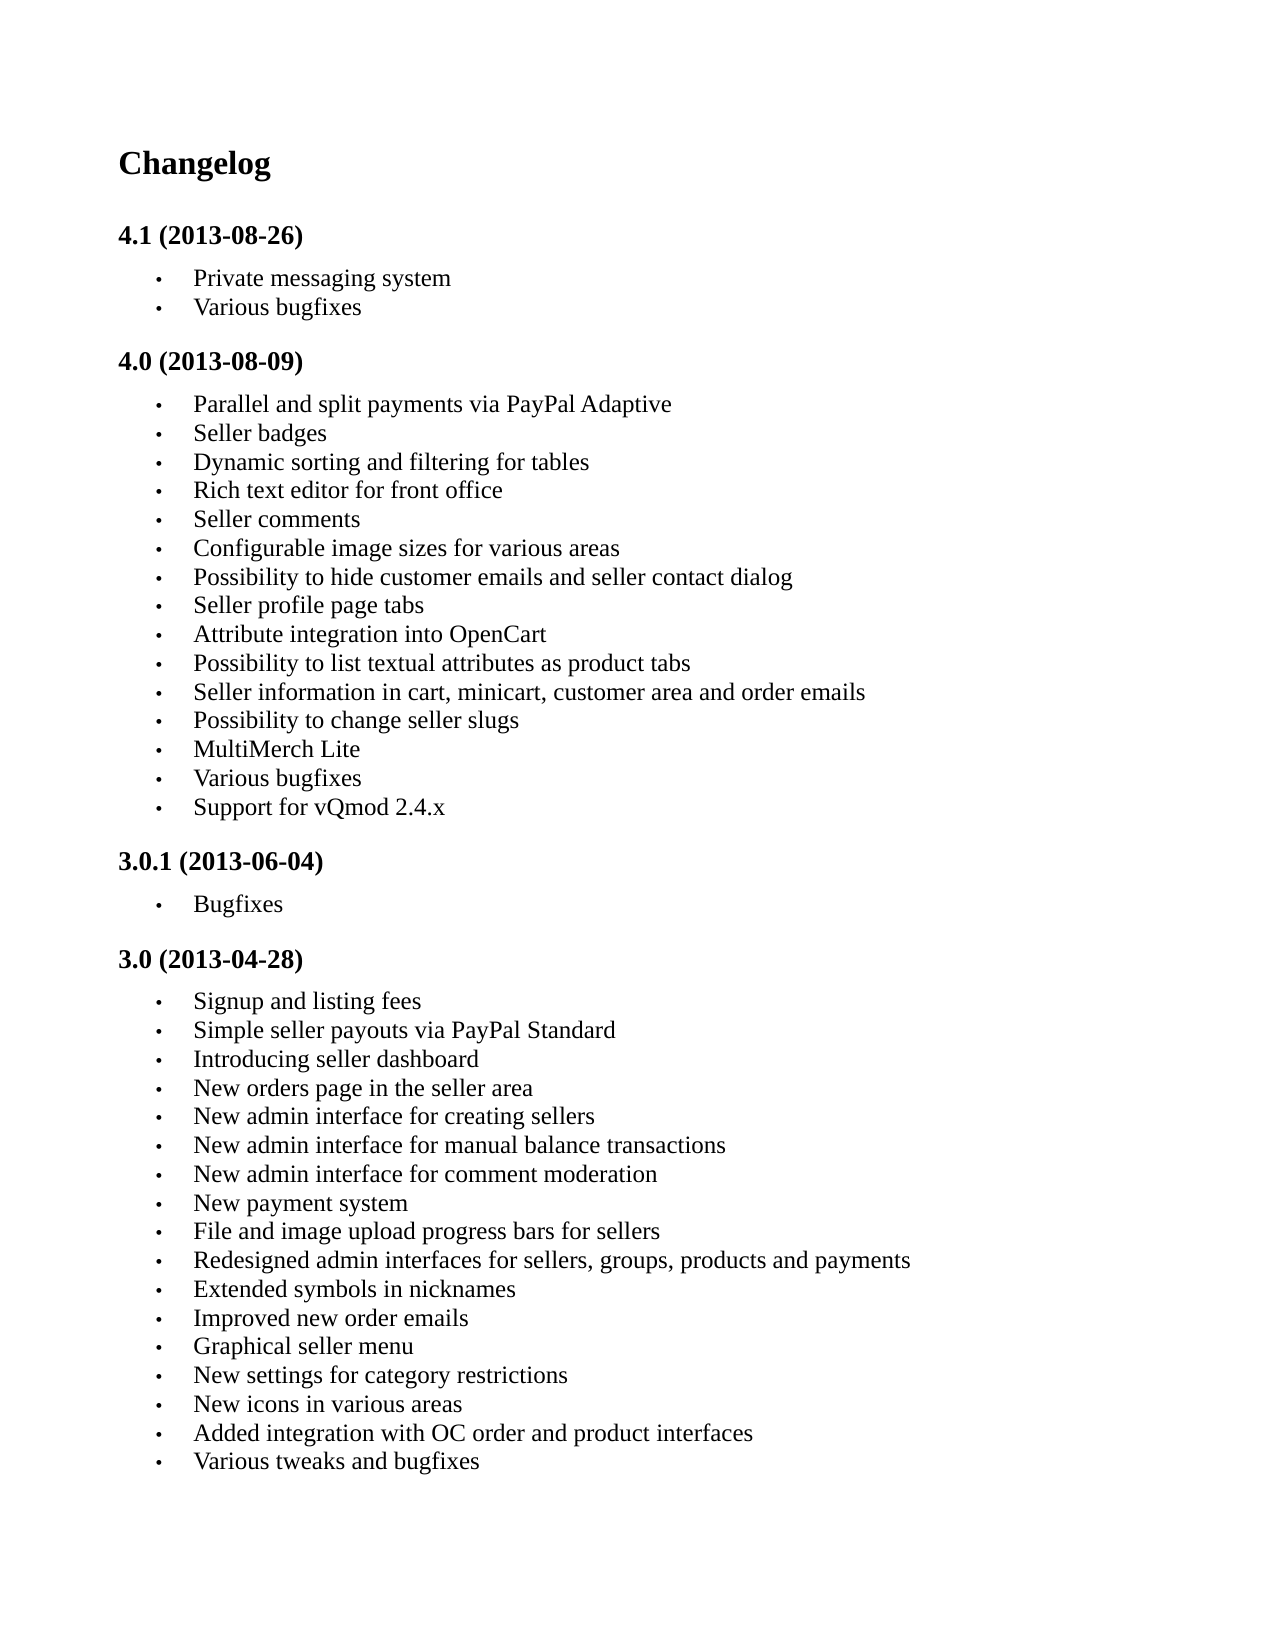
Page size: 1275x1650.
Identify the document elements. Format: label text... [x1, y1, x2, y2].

subtitle 3.0 (2013-04-28) [118, 943, 1157, 974]
list Extended symbols in nicknames [156, 1274, 1157, 1303]
list Various bugfixes [156, 763, 1157, 792]
list Rich text editor for front office [156, 475, 1157, 504]
list Seller information in cart, minicart, customer area and order emails [156, 677, 1157, 705]
list Attribute integration into OpenCart [156, 619, 1157, 648]
subtitle 3.0.1 (2013-06-04) [118, 845, 1157, 876]
list Possibility to hide customer emails and seller contact dialog [156, 562, 1157, 590]
list Seller badges [156, 418, 1157, 447]
list New admin interface for comment moderation [156, 1159, 1157, 1188]
list Seller profile page tabs [156, 590, 1157, 619]
list Possibility to list textual attributes as product tabs [156, 648, 1157, 677]
subtitle 4.1 (2013-08-26) [118, 219, 1157, 250]
list Signup and listing fees [156, 986, 1157, 1015]
list Various tweaks and bugfixes [156, 1446, 1157, 1475]
list Possibility to change seller slugs [156, 705, 1157, 734]
list Parallel and split payments via PayPal Adaptive [156, 389, 1157, 418]
list Redesigned admin interfaces for sellers, groups, products and payments [156, 1245, 1157, 1274]
list New icons in various areas [156, 1389, 1157, 1418]
subtitle Changelog [118, 143, 1157, 182]
list Support for vQmod 2.4.x [156, 792, 1157, 820]
list New admin interface for creating sellers [156, 1101, 1157, 1130]
list Simple seller payouts via PayPal Standard [156, 1015, 1157, 1044]
list Configurable image sizes for various areas [156, 533, 1157, 562]
list Improved new order emails [156, 1303, 1157, 1331]
list File and image upload progress bars for sellers [156, 1216, 1157, 1245]
list Seller comments [156, 504, 1157, 533]
list Graphical seller menu [156, 1331, 1157, 1360]
subtitle 4.0 (2013-08-09) [118, 345, 1157, 377]
list New settings for category restrictions [156, 1360, 1157, 1389]
list New admin interface for manual balance transactions [156, 1130, 1157, 1159]
list Added integration with OC order and product interfaces [156, 1418, 1157, 1446]
list Dynamic sorting and filtering for tables [156, 447, 1157, 475]
list Bugfixes [156, 889, 1157, 918]
list MultiMerch Lite [156, 734, 1157, 763]
list Various bugfixes [156, 292, 1157, 320]
list Introducing seller dashboard [156, 1044, 1157, 1073]
list Private messaging system [156, 263, 1157, 292]
list New orders page in the seller area [156, 1073, 1157, 1101]
list New payment system [156, 1188, 1157, 1216]
